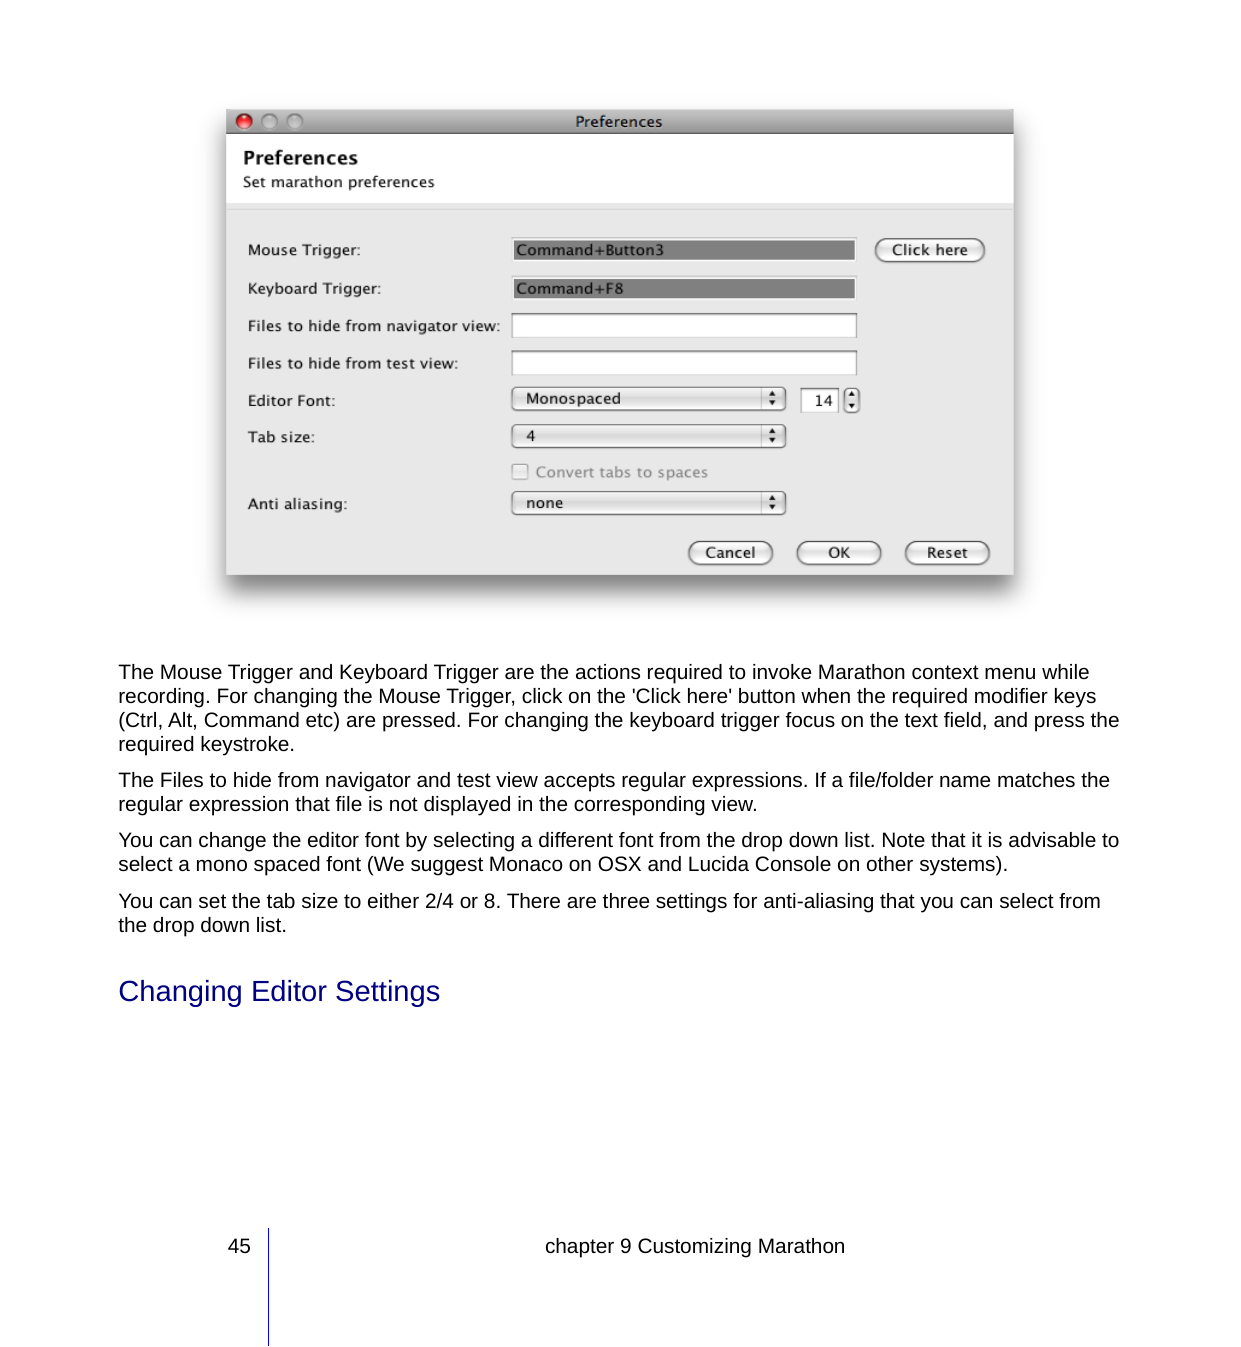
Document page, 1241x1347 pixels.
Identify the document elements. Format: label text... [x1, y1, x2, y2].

text You can set the tab size to either 2/4 or 8. There are three settings for anti-aliasing that you can select from the drop down list. [118, 889, 1122, 937]
text The Mouse Trigger and Keyboard Trigger are the actions required to invoke Marathon context menu while recording. For changing the Mouse Trigger, click on the 'Click here' button when the required modifier keys (Ctrl, Alt, Command etc) are pressed. For changing the keyboard trigger focus on the text field, and press the required keystroke. [118, 59, 1122, 755]
text The Files to hide from navigator and test view accepts regular expressions. If a file/folder name matches the regular expression that file is not displayed in the corresponding view. [118, 768, 1122, 816]
subtitle Changing Editor Settings [118, 974, 1122, 1008]
picture [155, 58, 1086, 660]
text You can change the editor font by selecting a different font from the drop down list. Note that it is advisable to select a mono spaced font (We suggest Monaco on OSX and Lucida Console on other systems). [118, 828, 1122, 876]
